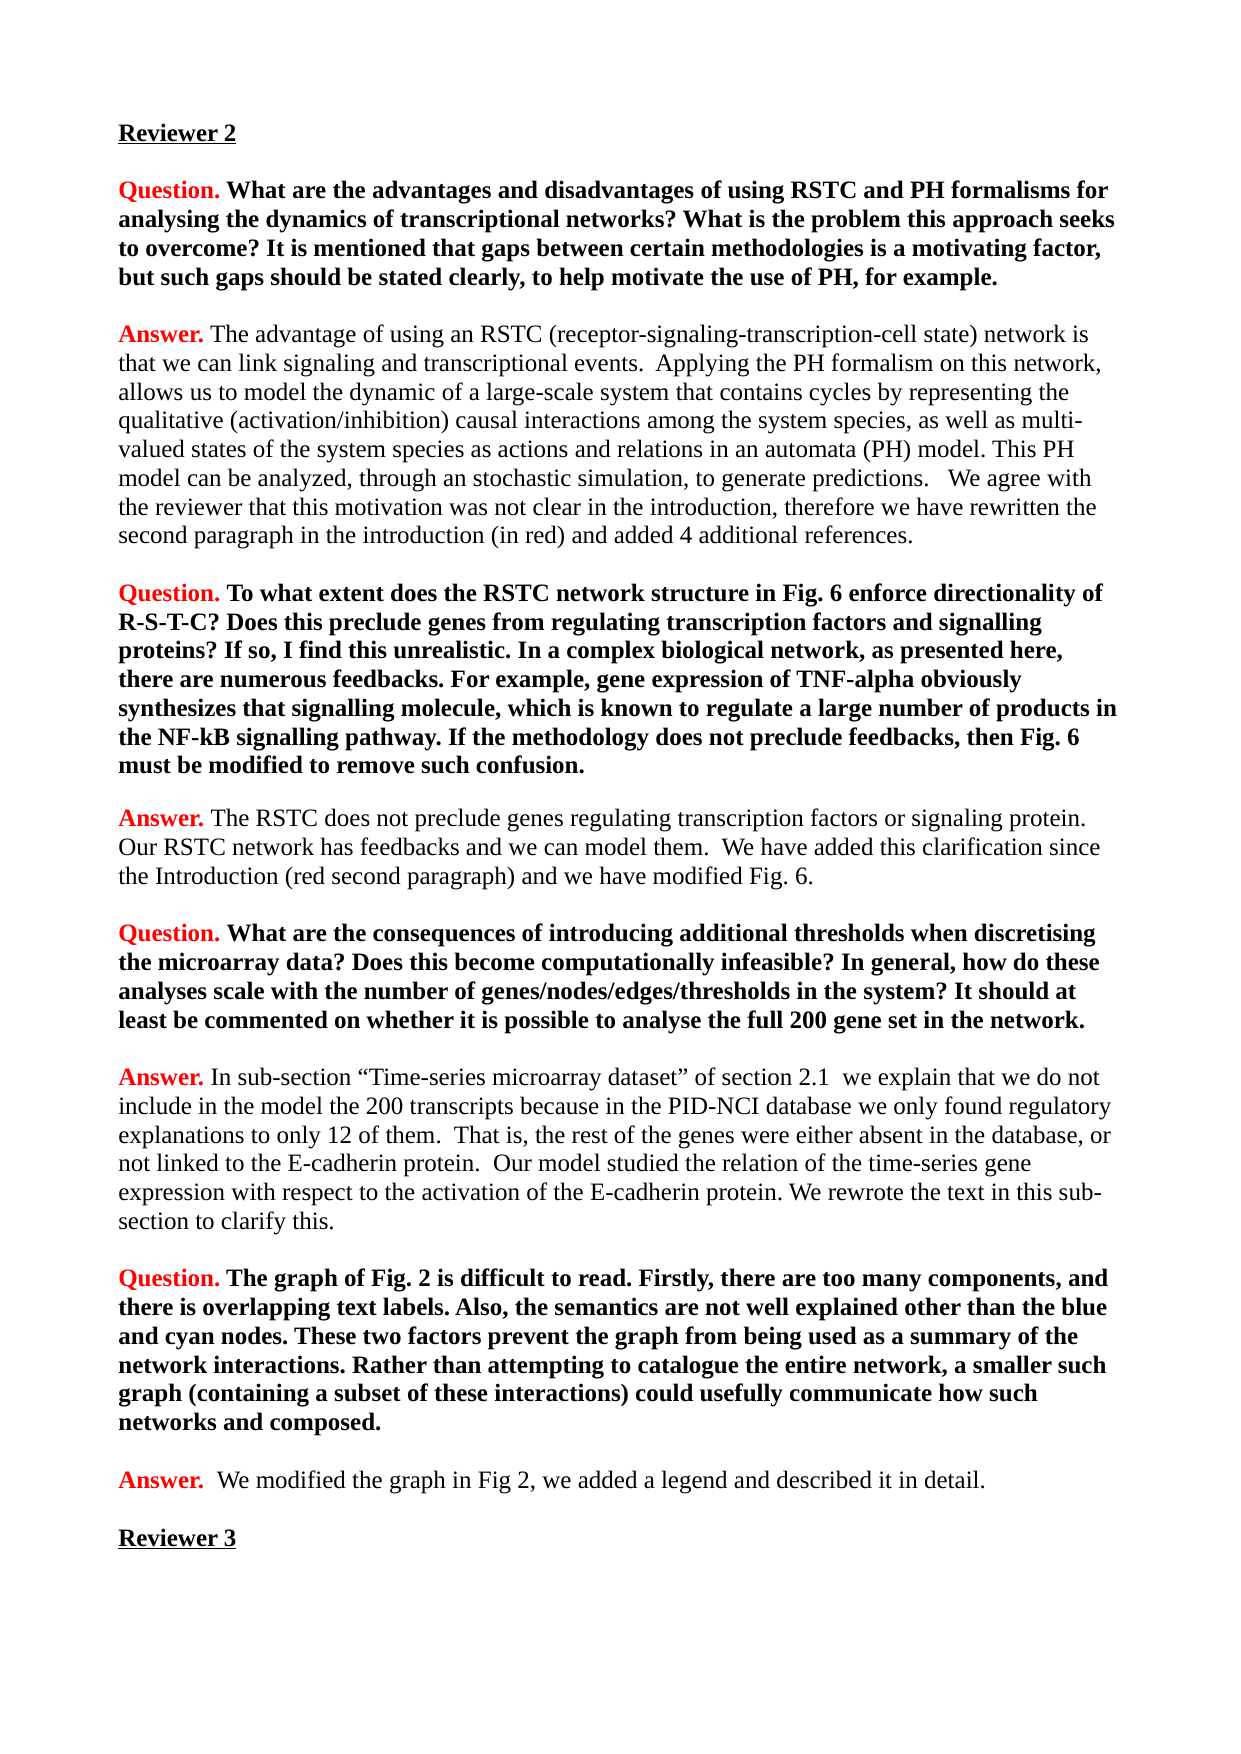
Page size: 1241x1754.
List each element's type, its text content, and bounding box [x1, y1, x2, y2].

text Question. What are the advantages and disadvantages of using RSTC and PH formalisms for analysing the dynamics of transcriptional networks? What is the problem this approach seeks to overcome? It is mentioned that gaps between certain methodologies is a motivating factor, but such gaps should be stated clearly, to help motivate the use of PH, for example. [118, 176, 1122, 291]
text Answer. In sub-section “Time-series microarray dataset” of section 2.1 we explain that we do not include in the model the 200 transcripts because in the PID-NCI database we only found regulatory explanations to only 12 of them. That is, the rest of the genes were either absent in the database, or not linked to the E-cadherin protein. Our model studied the relation of the time-series gene expression with respect to the activation of the E-cadherin protein. We rewrote the text in this sub-section to clarify this. [118, 1062, 1122, 1235]
text Reviewer 3 [118, 1523, 1122, 1552]
text Reviewer 2 [118, 118, 1122, 147]
text Answer. We modified the graph in Fig 2, we added a legend and described it in detail. [118, 1465, 1122, 1493]
text Question. To what extent does the RSTC network structure in Fig. 6 enforce directionality of R-S-T-C? Does this preclude genes from regulating transcription factors and signalling proteins? If so, I find this unrealistic. In a complex biological network, as presented here, there are numerous feedbacks. For example, gene expression of TNF-alpha obviously synthesizes that signalling molecule, which is known to regulate a large number of products in the NF-kB signalling pathway. If the methodology does not preclude feedbacks, then Fig. 6 must be modified to remove such confusion. [118, 578, 1122, 779]
text Answer. The RSTC does not preclude genes regulating transcription factors or signaling protein. Our RSTC network has feedbacks and we can model them. We have added this clarification since the Introduction (red second paragraph) and we have modified Fig. 6. [118, 803, 1122, 890]
text Answer. The advantage of using an RSTC (receptor-signaling-transcription-cell state) network is that we can link signaling and transcriptional events. Applying the PH formalism on this network, allows us to model the dynamic of a large-scale system that contains cycles by representing the qualitative (activation/inhibition) causal interactions among the system species, as well as multi-valued states of the system species as actions and relations in an automata (PH) model. This PH model can be analyzed, through an stochastic simulation, to generate predictions. We agree with the reviewer that this motivation was not clear in the introduction, therefore we have rewritten the second paragraph in the introduction (in red) and added 4 additional references. [118, 319, 1122, 549]
text Question. The graph of Fig. 2 is difficult to read. Firstly, there are too many components, and there is overlapping text labels. Also, the semantics are not well explained other than the blue and cyan nodes. These two factors prevent the graph from being used as a summary of the network interactions. Rather than attempting to catalogue the entire network, a smaller such graph (containing a subset of these interactions) could usefully communicate how such networks and composed. [118, 1263, 1122, 1436]
text Question. What are the consequences of introducing additional thresholds when discretising the microarray data? Does this become computationally infeasible? In general, how do these analyses scale with the number of genes/nodes/edges/thresholds in the system? It should at least be commented on whether it is possible to analyse the full 200 gene set in the network. [118, 918, 1122, 1033]
